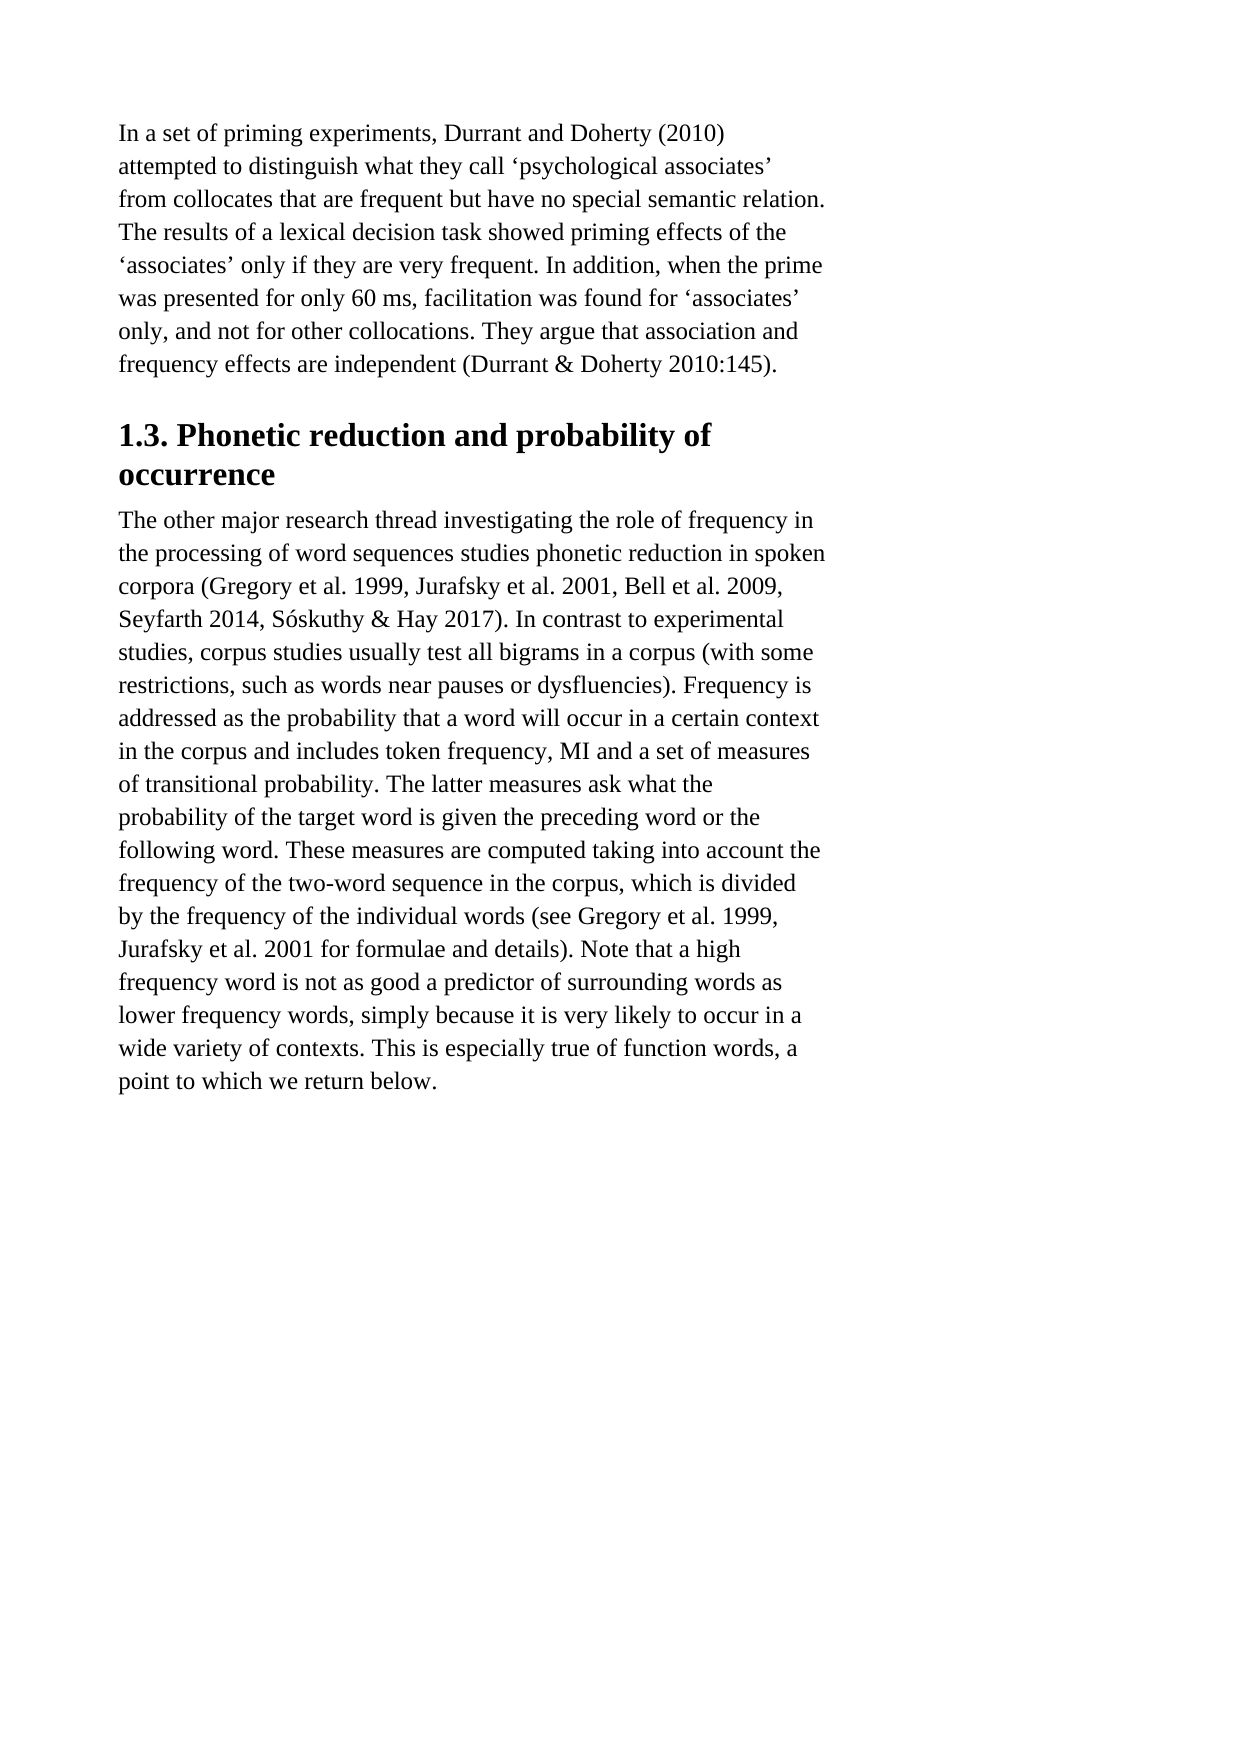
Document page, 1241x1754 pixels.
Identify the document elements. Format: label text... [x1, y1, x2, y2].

text The other major research thread investigating the role of frequency in the processing of word sequences studies phonetic reduction in spoken corpora (Gregory et al. 1999, Jurafsky et al. 2001, Bell et al. 2009, Seyfarth 2014, Sóskuthy & Hay 2017). In contrast to experimental studies, corpus studies usually test all bigrams in a corpus (with some restrictions, such as words near pauses or dysfluencies). Frequency is addressed as the probability that a word will occur in a certain context in the corpus and includes token frequency, MI and a set of measures of transitional probability. The latter measures ask what the probability of the target word is given the preceding word or the following word. These measures are computed taking into account the frequency of the two-word sequence in the corpus, which is divided by the frequency of the individual words (see Gregory et al. 1999, Jurafsky et al. 2001 for formulae and details). Note that a high frequency word is not as good a predictor of surrounding words as lower frequency words, simply because it is very likely to occur in a wide variety of contexts. This is especially true of function words, a point to which we return below. [118, 505, 827, 1095]
text In a set of priming experiments, Durrant and Doherty (2010) attempted to distinguish what they call ‘psychological associates’ from collocates that are frequent but have no special semantic relation. The results of a lexical decision task showed priming effects of the ‘associates’ only if they are very frequent. In addition, when the prime was presented for only 60 ms, facilitation was found for ‘associates’ only, and not for other collocations. They argue that association and frequency effects are independent (Durrant & Doherty 2010:145). [118, 118, 827, 378]
subtitle 1.3. Phonetic reduction and probability of occurrence [118, 416, 827, 492]
